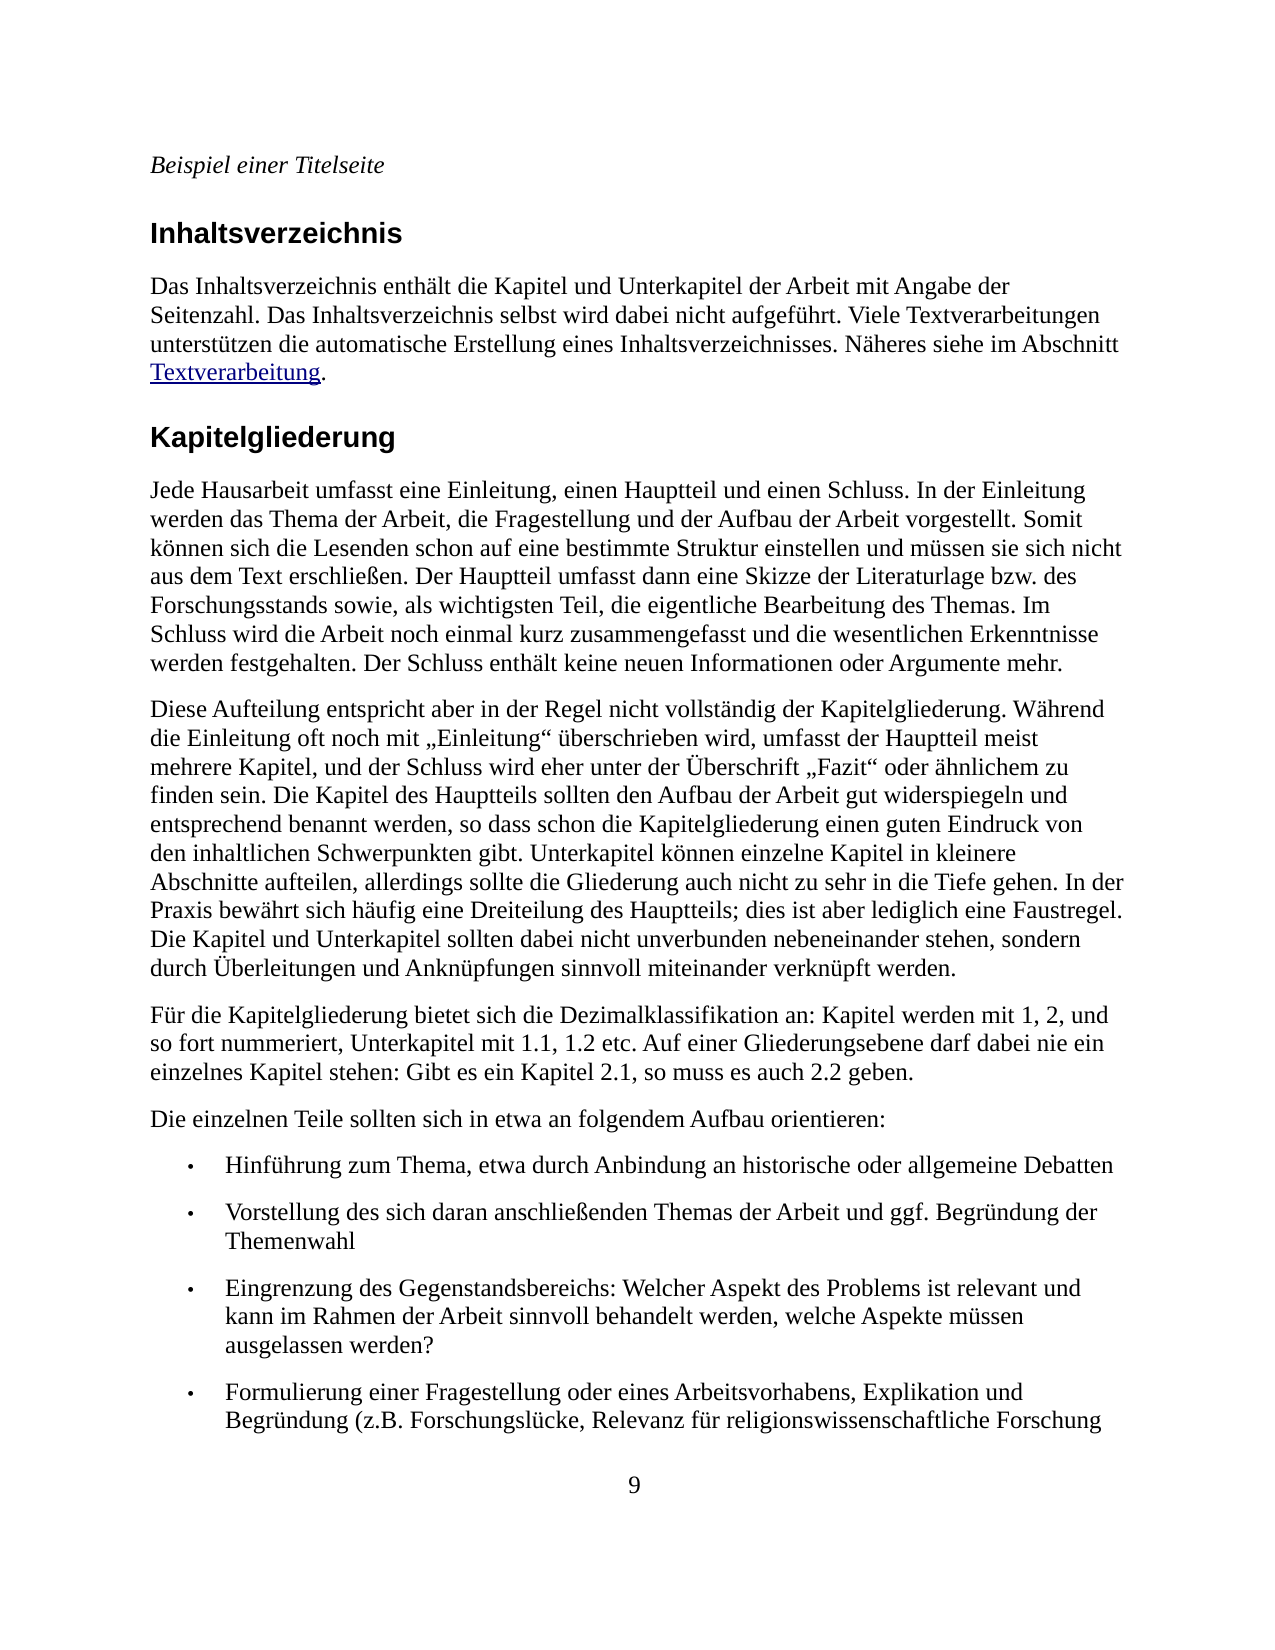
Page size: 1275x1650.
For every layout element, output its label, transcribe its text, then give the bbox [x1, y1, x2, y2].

subtitle Kapitelgliederung [150, 420, 1125, 454]
text Die einzelnen Teile sollten sich in etwa an folgendem Aufbau orientieren: [150, 1104, 1125, 1133]
subtitle Inhaltsverzeichnis [150, 216, 1125, 250]
text Das Inhaltsverzeichnis enthält die Kapitel und Unterkapitel der Arbeit mit Angabe der Seitenzahl. Das Inhaltsverzeichnis selbst wird dabei nicht aufgeführt. Viele Textverarbeitungen unterstützen die automatische Erstellung eines Inhaltsverzeichnisses. Näheres siehe im Abschnitt Textverarbeitung. [150, 271, 1125, 386]
text Beispiel einer Titelseite [150, 150, 1125, 179]
text Diese Aufteilung entspricht aber in der Regel nicht vollständig der Kapitelgliederung. Während die Einleitung oft noch mit „Einleitung“ überschrieben wird, umfasst der Hauptteil meist mehrere Kapitel, und der Schluss wird eher unter der Überschrift „Fazit“ oder ähnlichem zu finden sein. Die Kapitel des Hauptteils sollten den Aufbau der Arbeit gut widerspiegeln und entsprechend benannt werden, so dass schon die Kapitelgliederung einen guten Eindruck von den inhaltlichen Schwerpunkten gibt. Unterkapitel können einzelne Kapitel in kleinere Abschnitte aufteilen, allerdings sollte die Gliederung auch nicht zu sehr in die Tiefe gehen. In der Praxis bewährt sich häufig eine Dreiteilung des Hauptteils; dies ist aber lediglich eine Faustregel. Die Kapitel und Unterkapitel sollten dabei nicht unverbunden nebeneinander stehen, sondern durch Überleitungen und Anknüpfungen sinnvoll miteinander verknüpft werden. [150, 694, 1125, 982]
list Hinführung zum Thema, etwa durch Anbindung an historische oder allgemeine Debatten [187, 1151, 1125, 1179]
list Eingrenzung des Gegenstandsbereichs: Welcher Aspekt des Problems ist relevant und kann im Rahmen der Arbeit sinnvoll behandelt werden, welche Aspekte müssen ausgelassen werden? [187, 1273, 1125, 1359]
list Formulierung einer Fragestellung oder eines Arbeitsvorhabens, Explikation und Begründung (z.B. Forschungslücke, Relevanz für religionswissenschaftliche Forschung [187, 1377, 1125, 1434]
text Jede Hausarbeit umfasst eine Einleitung, einen Hauptteil und einen Schluss. In der Einleitung werden das Thema der Arbeit, die Fragestellung und der Aufbau der Arbeit vorgestellt. Somit können sich die Lesenden schon auf eine bestimmte Struktur einstellen und müssen sie sich nicht aus dem Text erschließen. Der Hauptteil umfasst dann eine Skizze der Literaturlage bzw. des Forschungsstands sowie, als wichtigsten Teil, die eigentliche Bearbeitung des Themas. Im Schluss wird die Arbeit noch einmal kurz zusammengefasst und die wesentlichen Erkenntnisse werden festgehalten. Der Schluss enthält keine neuen Informationen oder Argumente mehr. [150, 475, 1125, 676]
list Vorstellung des sich daran anschließenden Themas der Arbeit und ggf. Begründung der Themenwahl [187, 1197, 1125, 1255]
text Für die Kapitelgliederung bietet sich die Dezimalklassifikation an: Kapitel werden mit 1, 2, und so fort nummeriert, Unterkapitel mit 1.1, 1.2 etc. Auf einer Gliederungsebene darf dabei nie ein einzelnes Kapitel stehen: Gibt es ein Kapitel 2.1, so muss es auch 2.2 geben. [150, 1000, 1125, 1086]
